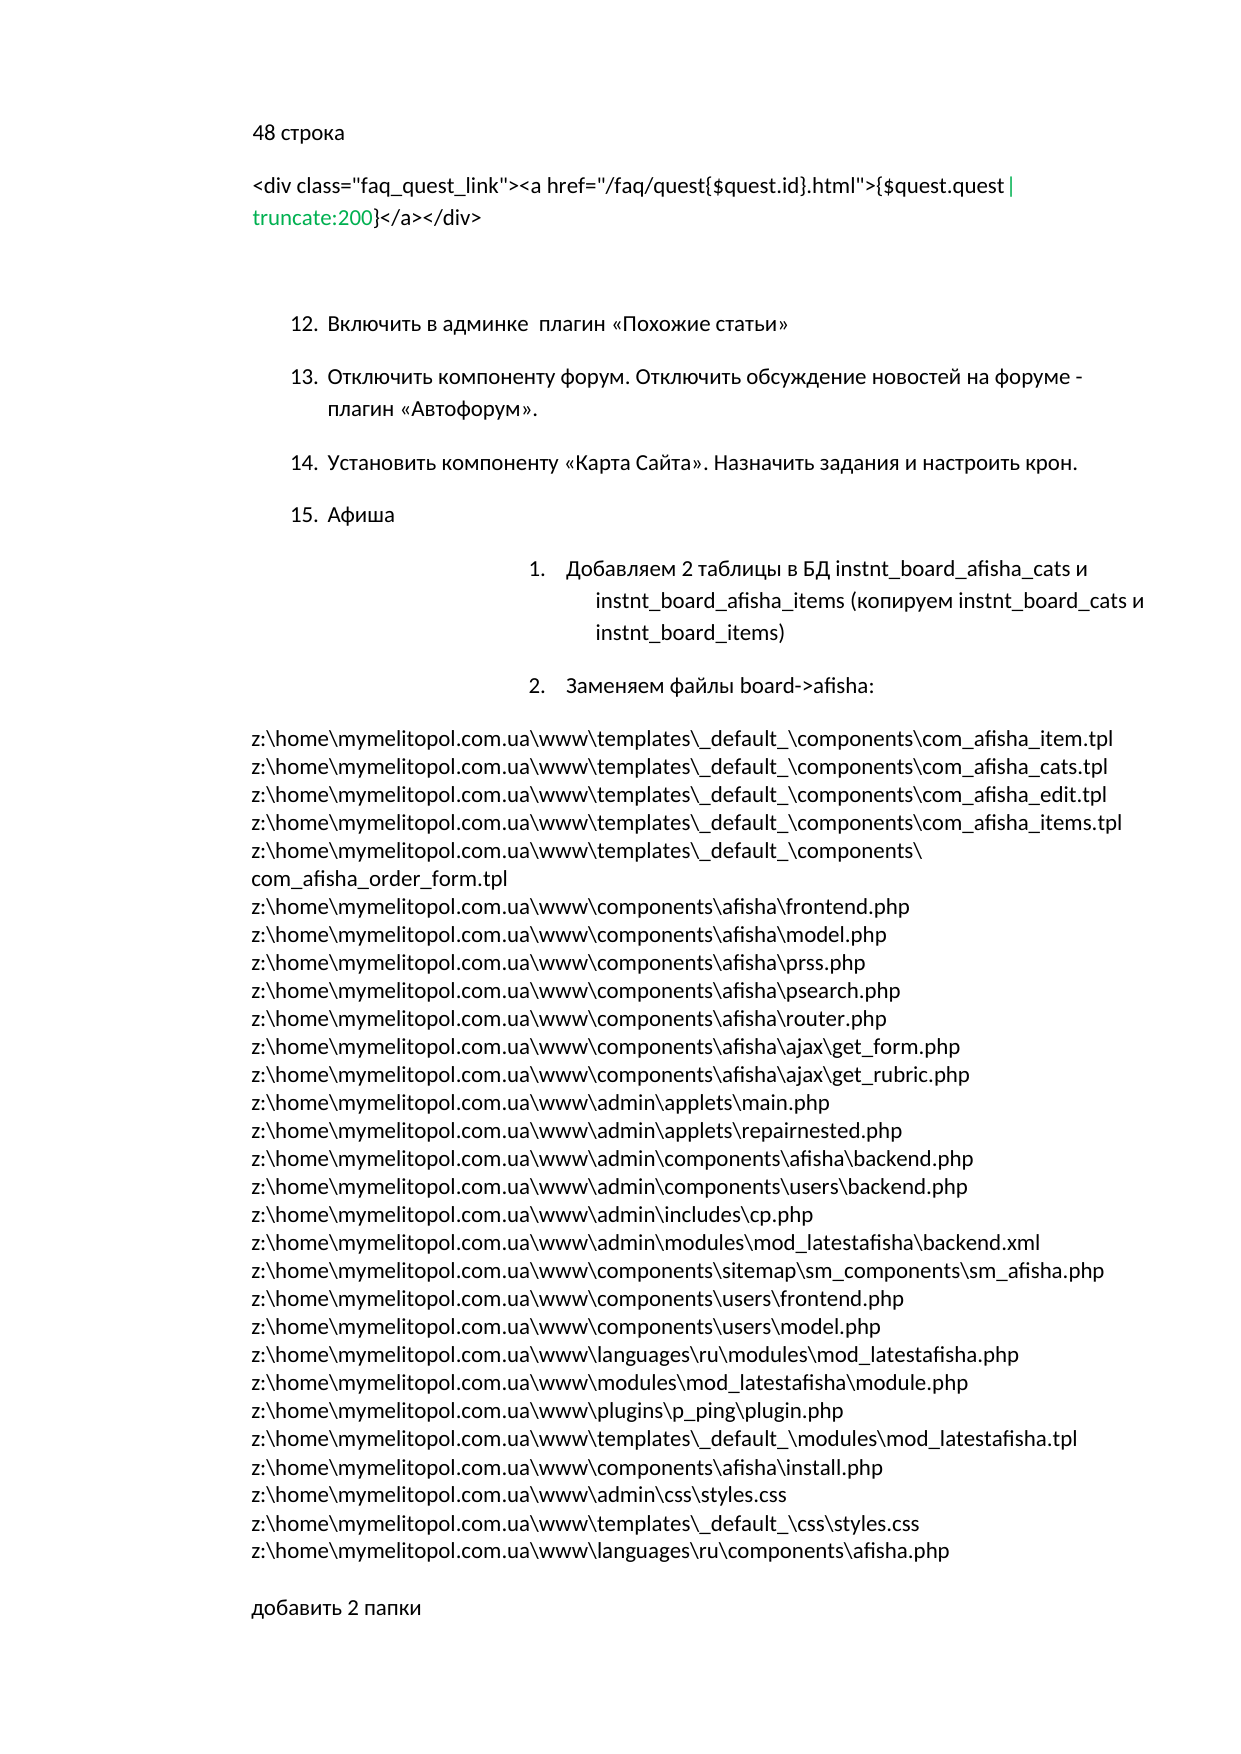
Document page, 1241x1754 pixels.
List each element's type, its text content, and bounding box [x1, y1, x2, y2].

text добавить 2 папки [251, 1593, 1152, 1621]
text z:\home\mymelitopol.com.ua\www\admin\includes\cp.php [251, 1200, 1152, 1228]
text z:\home\mymelitopol.com.ua\www\components\afisha\router.php [251, 1004, 1152, 1032]
text z:\home\mymelitopol.com.ua\www\languages\ru\components\afisha.php [251, 1537, 1152, 1565]
list Афиша [290, 501, 1152, 529]
text z:\home\mymelitopol.com.ua\www\components\afisha\ajax\get_rubric.php [251, 1060, 1152, 1088]
text z:\home\mymelitopol.com.ua\www\templates\_default_\components\com_afisha_cats.tpl [251, 752, 1152, 780]
text z:\home\mymelitopol.com.ua\www\admin\applets\repairnested.php [251, 1116, 1152, 1144]
text z:\home\mymelitopol.com.ua\www\components\afisha\frontend.php [251, 892, 1152, 920]
list Включить в админке плагин «Похожие статьи» [290, 309, 1152, 337]
list Установить компоненту «Карта Сайта». Назначить задания и настроить крон. [290, 448, 1152, 476]
list Добавляем 2 таблицы в БД instnt_board_afisha_cats и instnt_board_afisha_items (копируем instnt_board_cats и instnt_board_items) [528, 554, 1152, 646]
text z:\home\mymelitopol.com.ua\www\templates\_default_\components\com_afisha_items.tpl [251, 808, 1152, 836]
text z:\home\mymelitopol.com.ua\www\admin\components\users\backend.php [251, 1172, 1152, 1200]
text z:\home\mymelitopol.com.ua\www\templates\_default_\components\com_afisha_order_form.tpl [251, 836, 1152, 892]
text z:\home\mymelitopol.com.ua\www\admin\applets\main.php [251, 1088, 1152, 1116]
text z:\home\mymelitopol.com.ua\www\admin\css\styles.css [251, 1481, 1152, 1509]
text z:\home\mymelitopol.com.ua\www\components\users\model.php [251, 1312, 1152, 1341]
text z:\home\mymelitopol.com.ua\www\components\afisha\psearch.php [251, 976, 1152, 1004]
text z:\home\mymelitopol.com.ua\www\templates\_default_\components\com_afisha_item.tpl [251, 724, 1152, 752]
text z:\home\mymelitopol.com.ua\www\components\afisha\ajax\get_form.php [251, 1032, 1152, 1060]
text z:\home\mymelitopol.com.ua\www\admin\modules\mod_latestafisha\backend.xml [251, 1228, 1152, 1256]
text <div class="faq_quest_link"><a href="/faq/quest{$quest.id}.html">{$quest.quest|truncate:200}</a></div> [252, 171, 1152, 231]
text z:\home\mymelitopol.com.ua\www\templates\_default_\css\styles.css [251, 1509, 1152, 1537]
list Отключить компоненту форум. Отключить обсуждение новостей на форуме - плагин «Автофорум». [290, 362, 1152, 423]
list Заменяем файлы board->afisha: [528, 671, 1152, 699]
text z:\home\mymelitopol.com.ua\www\components\afisha\prss.php [251, 948, 1152, 976]
text z:\home\mymelitopol.com.ua\www\modules\mod_latestafisha\module.php [251, 1368, 1152, 1397]
text z:\home\mymelitopol.com.ua\www\components\sitemap\sm_components\sm_afisha.php [251, 1256, 1152, 1284]
text z:\home\mymelitopol.com.ua\www\plugins\p_ping\plugin.php [251, 1397, 1152, 1424]
text z:\home\mymelitopol.com.ua\www\languages\ru\modules\mod_latestafisha.php [251, 1341, 1152, 1368]
text 48 строка [252, 118, 1152, 146]
text z:\home\mymelitopol.com.ua\www\admin\components\afisha\backend.php [251, 1144, 1152, 1172]
text z:\home\mymelitopol.com.ua\www\components\afisha\install.php [251, 1453, 1152, 1481]
text z:\home\mymelitopol.com.ua\www\components\afisha\model.php [251, 920, 1152, 948]
text z:\home\mymelitopol.com.ua\www\templates\_default_\components\com_afisha_edit.tpl [251, 780, 1152, 808]
text z:\home\mymelitopol.com.ua\www\components\users\frontend.php [251, 1284, 1152, 1312]
text z:\home\mymelitopol.com.ua\www\templates\_default_\modules\mod_latestafisha.tpl [251, 1424, 1152, 1453]
